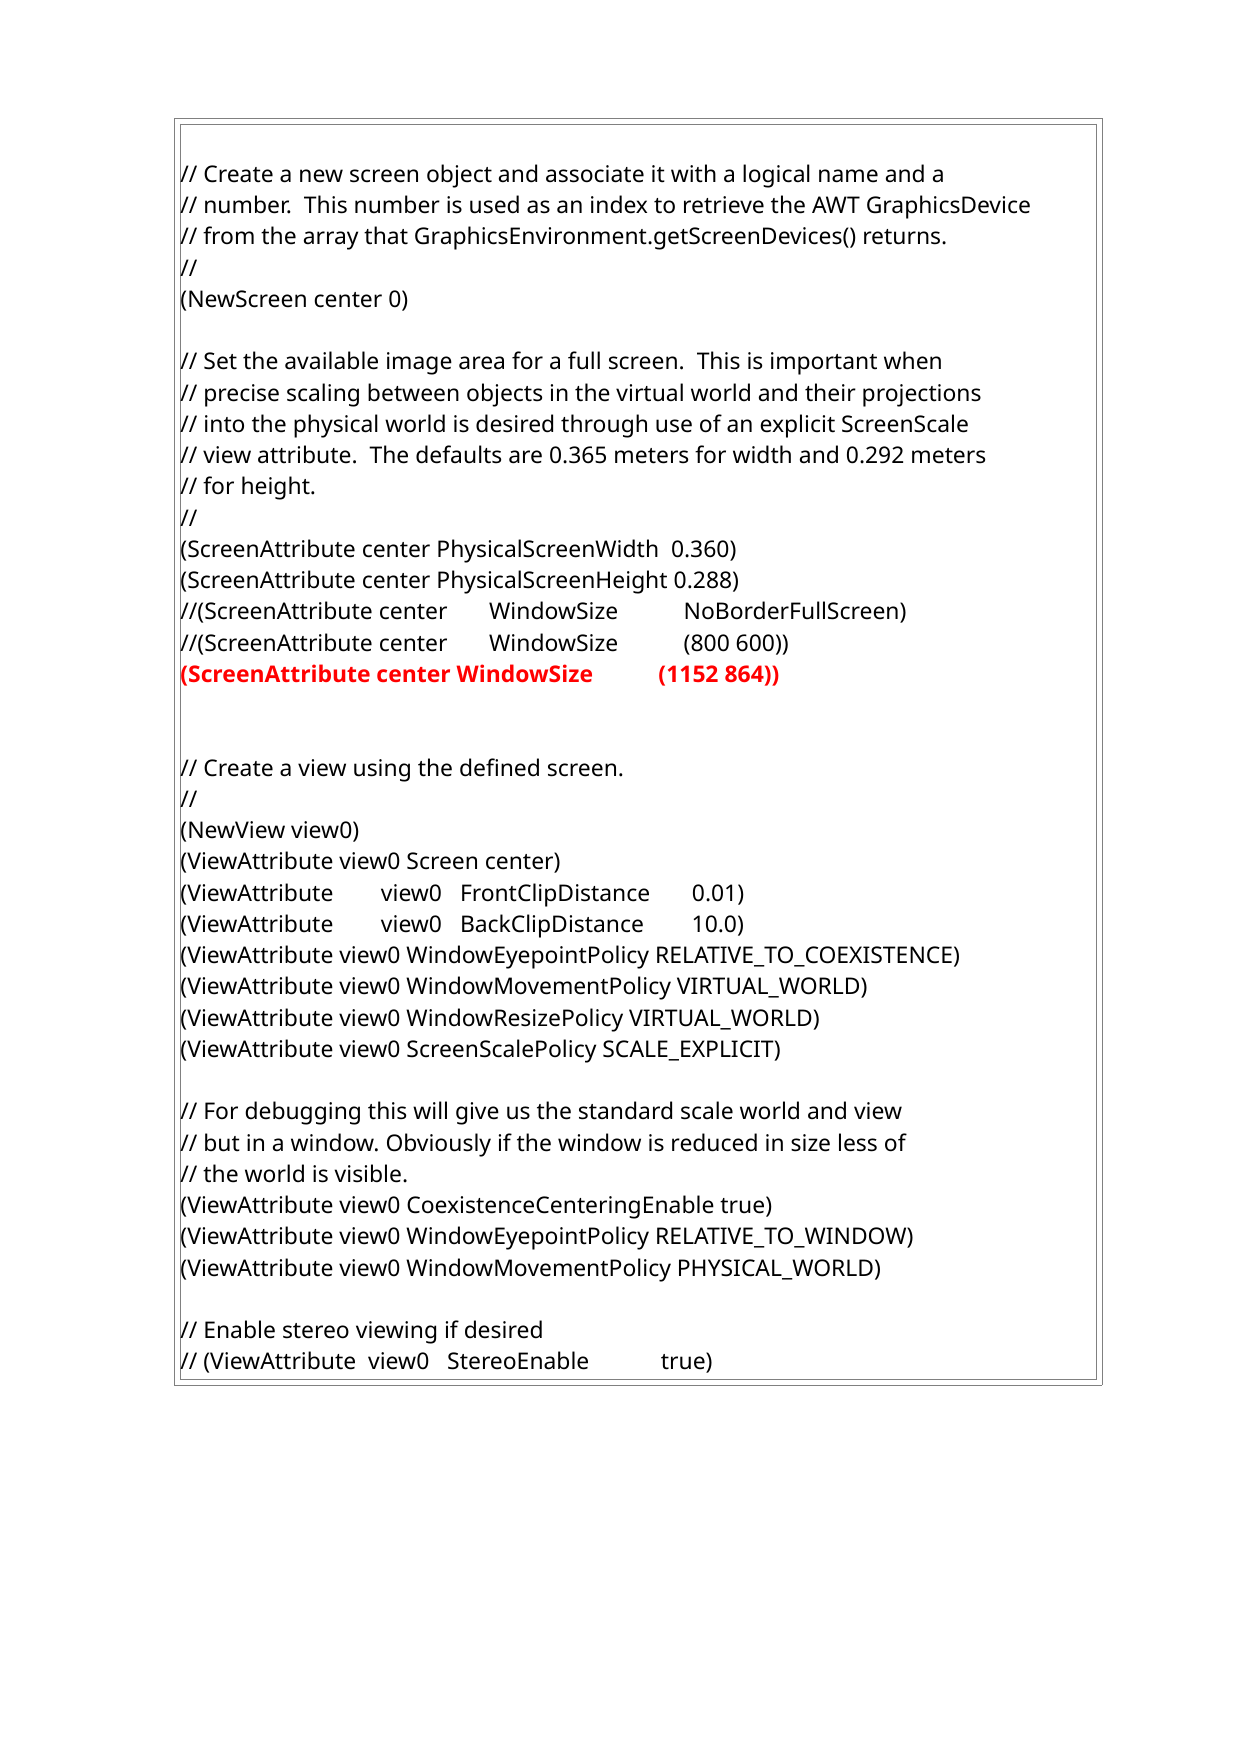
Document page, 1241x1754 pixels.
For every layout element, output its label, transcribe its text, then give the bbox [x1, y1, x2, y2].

table_header // Create a new screen object and associate it with a logical name and a // number. This number is used as an index to retrieve the AWT GraphicsDevice // from the array that GraphicsEnvironment.getScreenDevices() returns. // (NewScreen center 0) // Set the available image area for a full screen. This is important when // precise scaling between objects in the virtual world and their projections // into the physical world is desired through use of an explicit ScreenScale // view attribute. The defaults are 0.365 meters for width and 0.292 meters // for height. // (ScreenAttribute center PhysicalScreenWidth 0.360) (ScreenAttribute center PhysicalScreenHeight 0.288) //(ScreenAttribute center WindowSize NoBorderFullScreen) //(ScreenAttribute center WindowSize (800 600)) (ScreenAttribute center WindowSize (1152 864)) // Create a view using the defined screen. // (NewView view0) (ViewAttribute view0 Screen center) (ViewAttribute view0 FrontClipDistance 0.01) (ViewAttribute view0 BackClipDistance 10.0) (ViewAttribute view0 WindowEyepointPolicy RELATIVE_TO_COEXISTENCE) (ViewAttribute view0 WindowMovementPolicy VIRTUAL_WORLD) (ViewAttribute view0 WindowResizePolicy VIRTUAL_WORLD) (ViewAttribute view0 ScreenScalePolicy SCALE_EXPLICIT) // For debugging this will give us the standard scale world and view // but in a window. Obviously if the window is reduced in size less of // the world is visible. (ViewAttribute view0 CoexistenceCenteringEnable true) (ViewAttribute view0 WindowEyepointPolicy RELATIVE_TO_WINDOW) (ViewAttribute view0 WindowMovementPolicy PHYSICAL_WORLD) // Enable stereo viewing if desired // (ViewAttribute view0 StereoEnable true) [177, 119, 1099, 1379]
